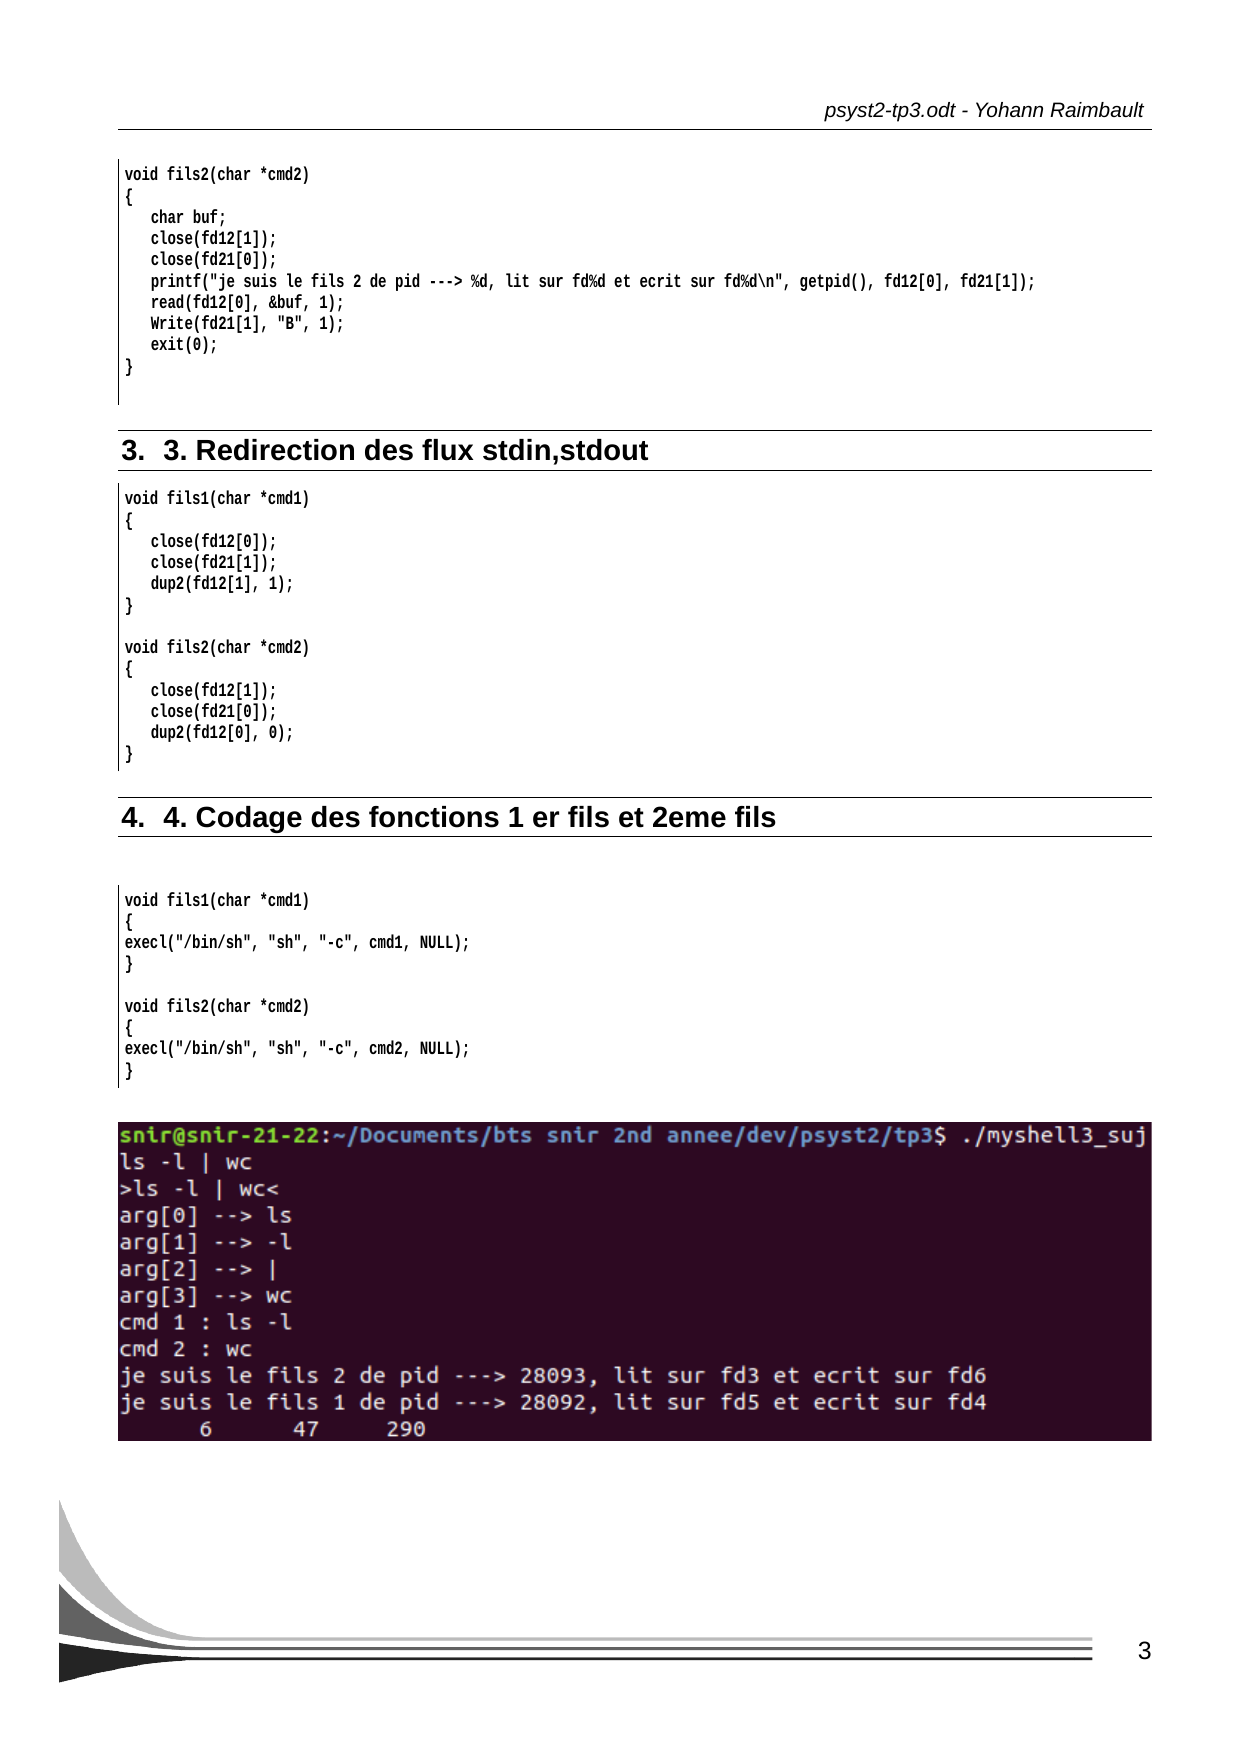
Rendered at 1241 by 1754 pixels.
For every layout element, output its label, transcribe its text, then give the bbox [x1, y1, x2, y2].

text } [119, 356, 1152, 378]
text execl("/bin/sh", "sh", "-c", cmd1, NULL); [119, 933, 1152, 954]
text Write(fd21[1], "B", 1); [119, 314, 1152, 335]
text close(fd21[0]); [119, 702, 1152, 723]
text } [119, 1060, 1152, 1088]
text { [119, 186, 1152, 208]
text exit(0); [119, 335, 1152, 356]
text execl("/bin/sh", "sh", "-c", cmd2, NULL); [119, 1039, 1152, 1060]
text { [119, 659, 1152, 680]
text printf("je suis le fils 2 de pid ---> %d, lit sur fd%d et ecrit sur fd%d\n", getpid(), fd12[0], fd21[1]); [119, 271, 1152, 293]
text } [119, 744, 1152, 771]
text void fils2(char *cmd2) [119, 638, 1152, 659]
text close(fd21[1]); [119, 553, 1152, 574]
text read(fd12[0], &buf, 1); [119, 293, 1152, 314]
text { [119, 510, 1152, 532]
text close(fd12[1]); [119, 680, 1152, 702]
picture [59, 1500, 1093, 1683]
text } [119, 595, 1152, 617]
text char buf; [119, 208, 1152, 229]
text { [119, 912, 1152, 933]
text dup2(fd12[1], 1); [119, 574, 1152, 595]
text void fils2(char *cmd2) [119, 997, 1152, 1018]
text void fils2(char *cmd2) [119, 159, 1152, 186]
text close(fd12[1]); [119, 229, 1152, 250]
text { [119, 1018, 1152, 1039]
text void fils1(char *cmd1) [118, 884, 1152, 912]
text close(fd12[0]); [119, 532, 1152, 553]
text } [119, 954, 1152, 975]
picture [118, 1122, 1152, 1441]
text dup2(fd12[0], 0); [119, 723, 1152, 744]
subtitle 4. Codage des fonctions 1 er fils et 2eme fils [118, 798, 1152, 836]
text void fils1(char *cmd1) [119, 483, 1152, 510]
subtitle 3. Redirection des flux stdin,stdout [118, 431, 1152, 470]
text close(fd21[0]); [119, 250, 1152, 271]
